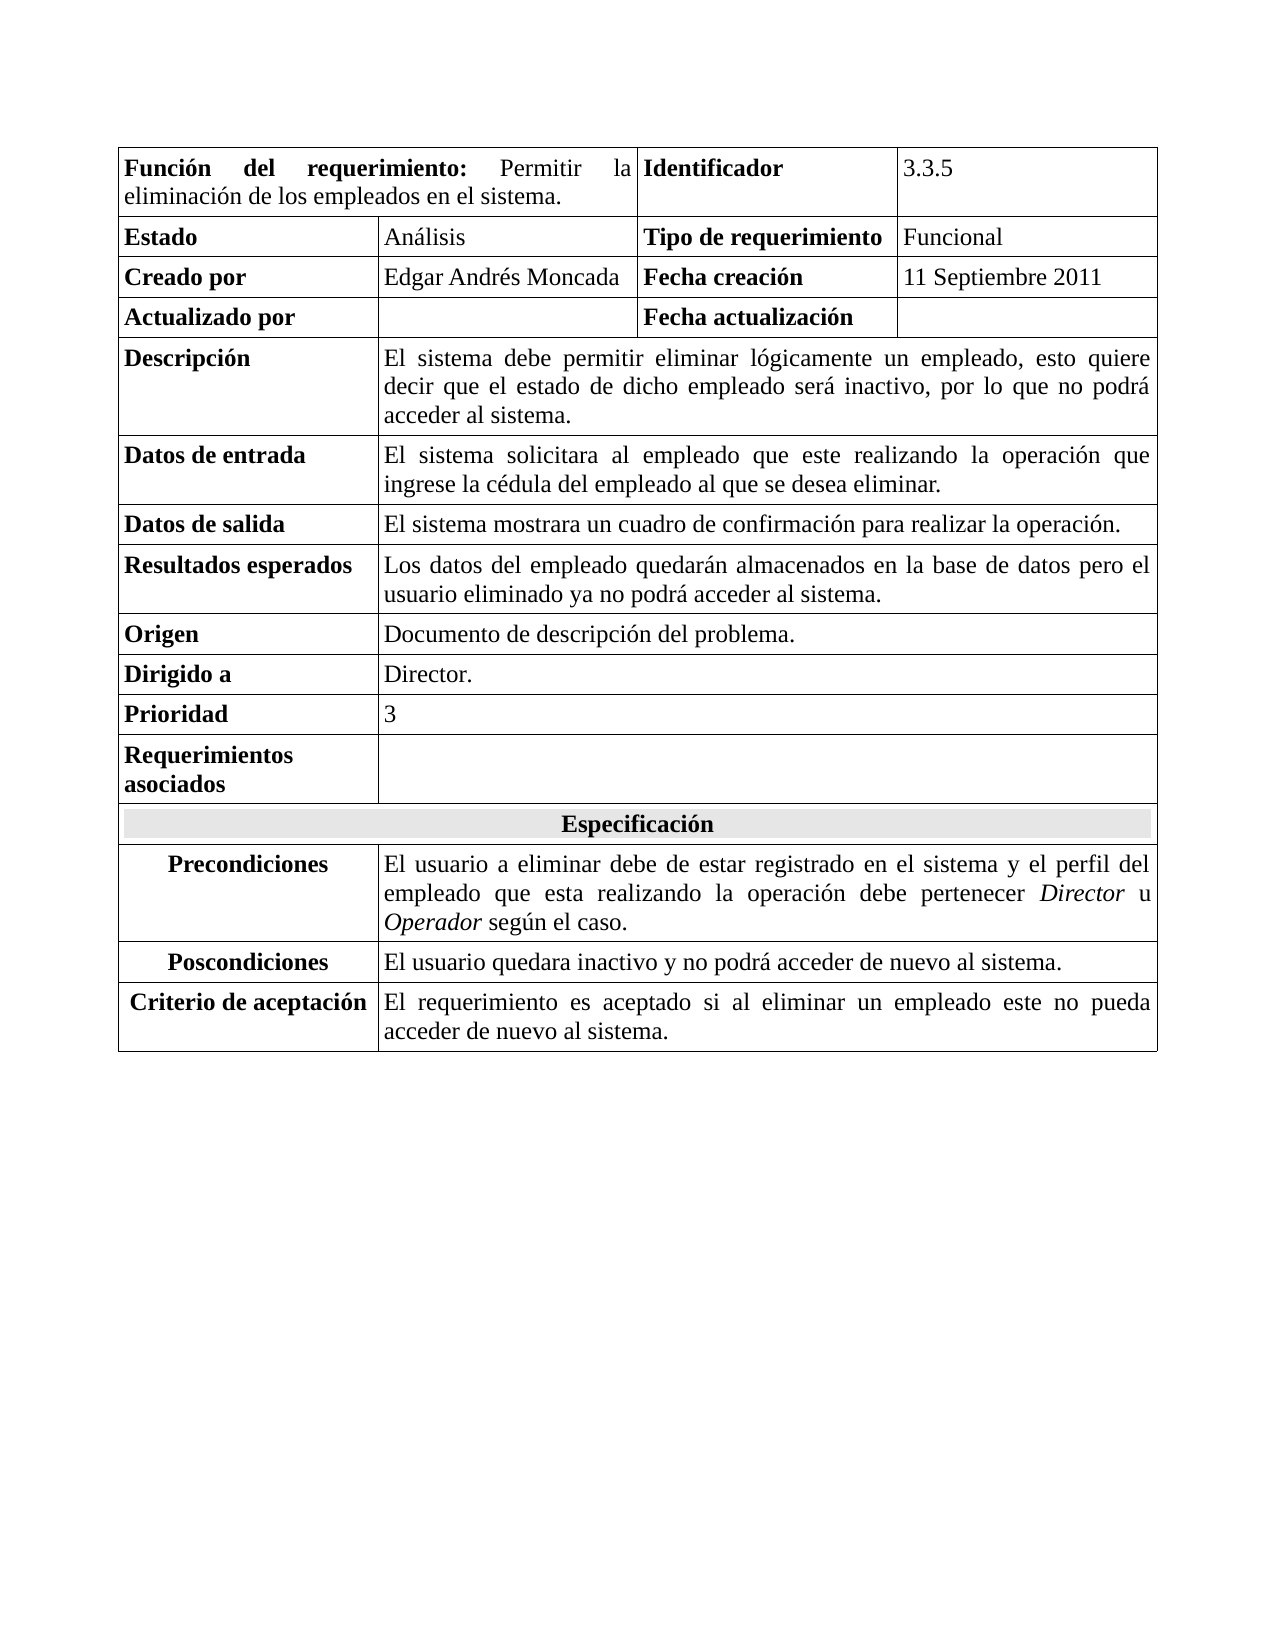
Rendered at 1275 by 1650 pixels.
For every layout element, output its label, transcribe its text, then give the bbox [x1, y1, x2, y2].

table_cell El usuario quedara inactivo y no podrá acceder de nuevo al sistema. [379, 942, 1157, 982]
table_cell Prioridad [119, 695, 378, 734]
table_cell 11 Septiembre 2011 [898, 257, 1157, 297]
table_header Identificador [638, 148, 897, 216]
table_cell Descripción [119, 338, 378, 435]
table_cell Precondiciones [119, 845, 378, 941]
table_cell [898, 298, 1157, 337]
table_cell Edgar Andrés Moncada [379, 257, 637, 297]
table_cell Poscondiciones [119, 942, 378, 982]
table_cell Origen [119, 614, 378, 653]
table_cell El sistema solicitara al empleado que este realizando la operación que ingrese la cédula del empleado al que se desea eliminar. [379, 436, 1157, 504]
table_cell Especificación [119, 804, 1157, 843]
table_cell [379, 298, 637, 337]
table_cell Estado [119, 217, 378, 256]
table_header 3.3.5 [898, 148, 1157, 216]
table_cell Fecha creación [638, 257, 897, 297]
table_cell Documento de descripción del problema. [379, 614, 1157, 653]
table_cell Resultados esperados [119, 545, 378, 613]
table_cell Creado por [119, 257, 378, 297]
table_cell Funcional [898, 217, 1157, 256]
table_cell Los datos del empleado quedarán almacenados en la base de datos pero el usuario eliminado ya no podrá acceder al sistema. [379, 545, 1157, 613]
table_cell El usuario a eliminar debe de estar registrado en el sistema y el perfil del empleado que esta realizando la operación debe pertenecer Director u Operador según el caso. [379, 845, 1157, 941]
table_cell Director. [379, 655, 1157, 694]
table_cell Datos de entrada [119, 436, 378, 504]
table_cell Dirigido a [119, 655, 378, 694]
table_cell Fecha actualización [638, 298, 897, 337]
table_cell Datos de salida [119, 505, 378, 544]
table_cell Análisis [379, 217, 637, 256]
table_cell El sistema mostrara un cuadro de confirmación para realizar la operación. [379, 505, 1157, 544]
table_cell Requerimientos asociados [119, 735, 378, 803]
table_cell Tipo de requerimiento [638, 217, 897, 256]
table_cell El requerimiento es aceptado si al eliminar un empleado este no pueda acceder de nuevo al sistema. [379, 983, 1157, 1051]
table_cell Criterio de aceptación [119, 983, 378, 1051]
table_cell 3 [379, 695, 1157, 734]
table_header Función del requerimiento: Permitir la eliminación de los empleados en el sistema. [119, 148, 637, 216]
table_cell Actualizado por [119, 298, 378, 337]
table_cell El sistema debe permitir eliminar lógicamente un empleado, esto quiere decir que el estado de dicho empleado será inactivo, por lo que no podrá acceder al sistema. [379, 338, 1157, 435]
table_cell [379, 735, 1157, 803]
